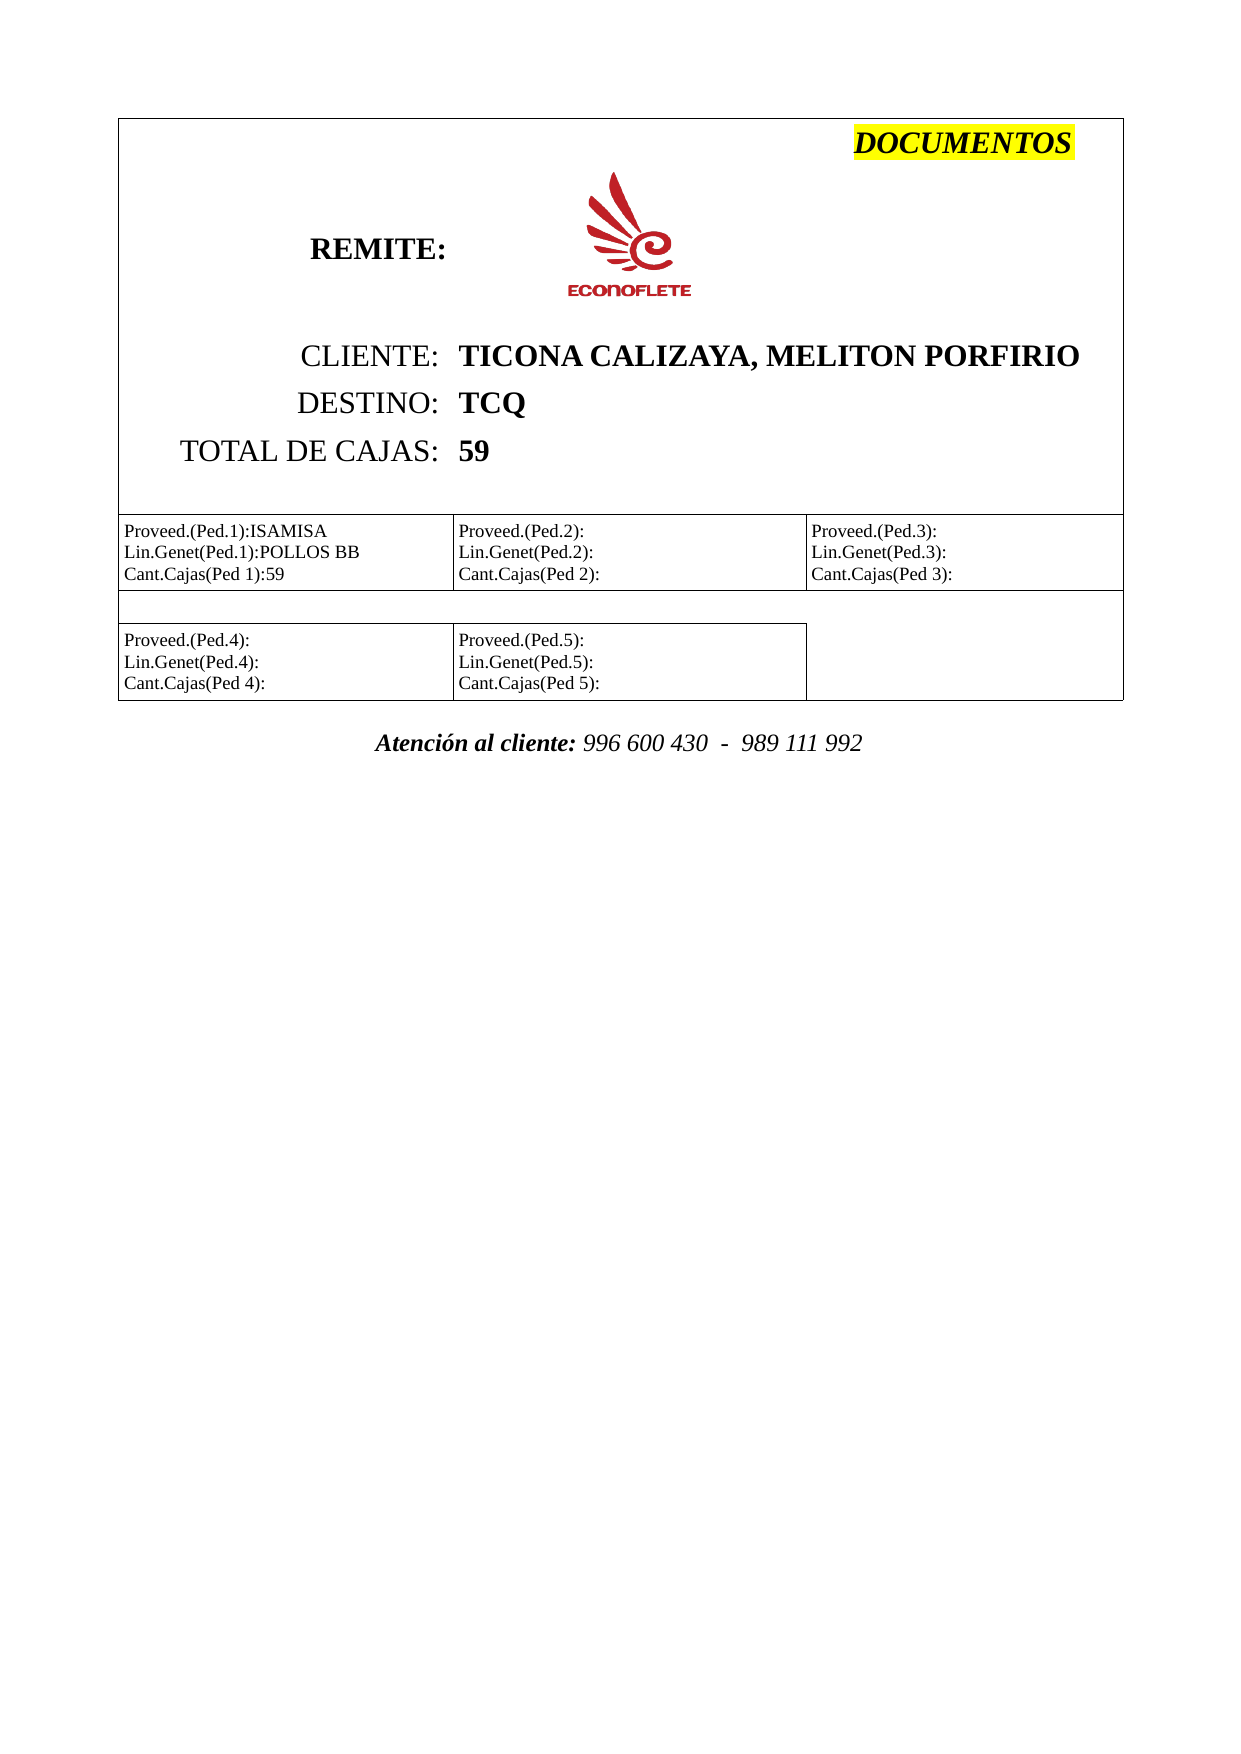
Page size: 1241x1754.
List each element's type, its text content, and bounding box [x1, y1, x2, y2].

table_cell [453, 474, 806, 514]
table_cell [806, 166, 1123, 332]
table_cell [119, 591, 453, 623]
table_header [453, 119, 806, 166]
table_cell [453, 591, 806, 623]
table_cell 59 [453, 426, 1123, 474]
table_cell [806, 591, 1123, 623]
table_cell TICONA CALIZAYA, MELITON PORFIRIO [453, 332, 1123, 379]
table_cell [806, 474, 1123, 514]
table_cell [806, 379, 1123, 426]
table_cell TOTAL DE CAJAS: [119, 426, 453, 474]
table_header [119, 119, 453, 166]
picture [552, 171, 707, 297]
table_cell TCQ [453, 379, 806, 426]
table_cell Proveed.(Ped.1):ISAMISA Lin.Genet(Ped.1):POLLOS BB Cant.Cajas(Ped 1):59 [119, 515, 453, 590]
table_cell Proveed.(Ped.2): Lin.Genet(Ped.2): Cant.Cajas(Ped 2): [454, 515, 806, 590]
table_cell REMITE: [119, 166, 453, 332]
table_cell Proveed.(Ped.3): Lin.Genet(Ped.3): Cant.Cajas(Ped 3): [807, 515, 1123, 590]
table_cell Proveed.(Ped.5): Lin.Genet(Ped.5): Cant.Cajas(Ped 5): [454, 624, 806, 699]
table_cell [807, 623, 1123, 699]
table_cell CLIENTE: [119, 332, 453, 379]
text Atención al cliente: 996 600 430 - 989 111 992 [118, 728, 1122, 757]
table_header DOCUMENTOS [806, 119, 1123, 166]
table_cell [119, 474, 453, 514]
table_cell Proveed.(Ped.4): Lin.Genet(Ped.4): Cant.Cajas(Ped 4): [119, 624, 453, 699]
table_cell [453, 166, 806, 332]
table_cell DESTINO: [119, 379, 453, 426]
